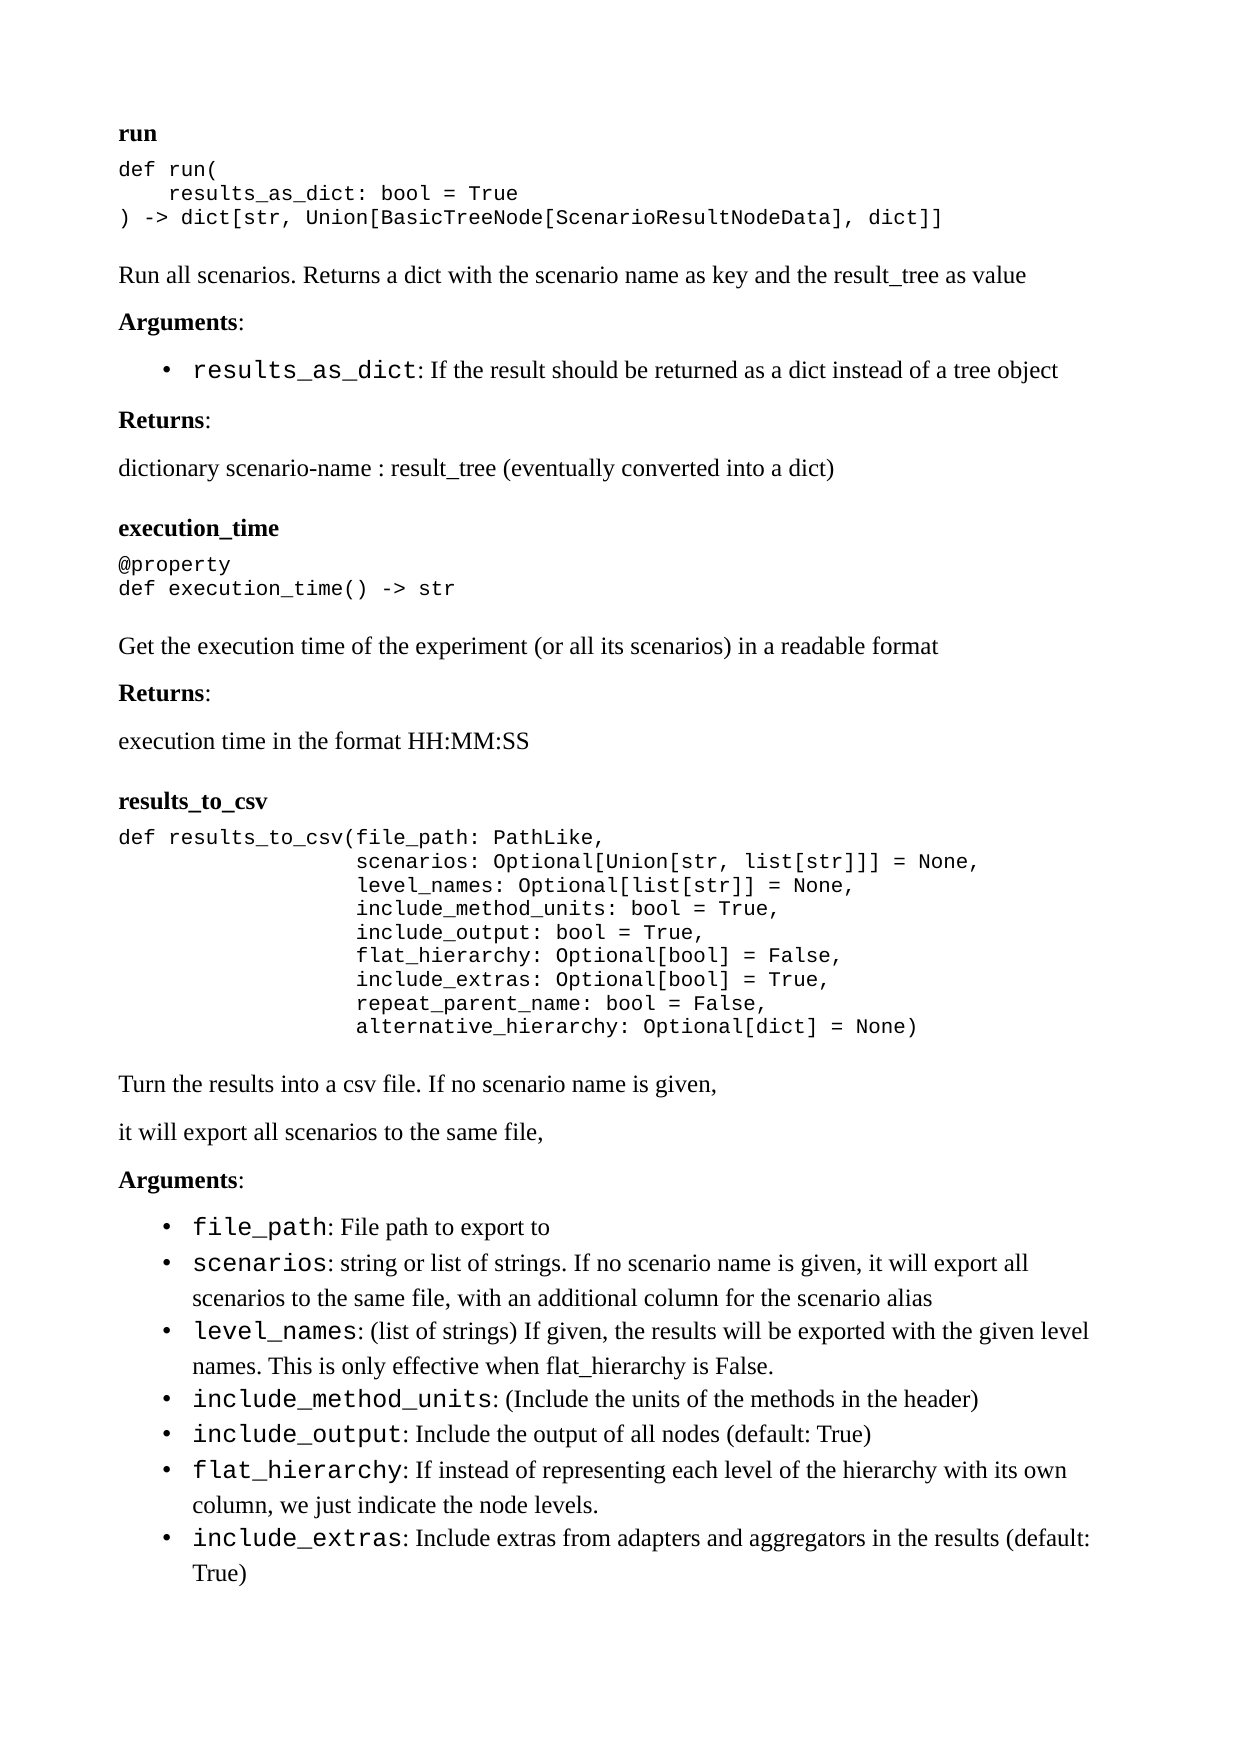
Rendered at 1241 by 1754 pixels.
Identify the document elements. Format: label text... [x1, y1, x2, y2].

text scenarios: Optional[Union[str, list[str]]] = None, [118, 851, 1122, 874]
text Arguments: [118, 1165, 1122, 1193]
text ) -> dict[str, Union[BasicTreeNode[ScenarioResultNodeData], dict]] [118, 207, 1122, 230]
text Arguments: [118, 307, 1122, 336]
text alternative_hierarchy: Optional[dict] = None) [118, 1016, 1122, 1040]
text dictionary scenario-name : result_tree (eventually converted into a dict) [118, 453, 1122, 481]
list level_names: (list of strings) If given, the results will be exported with the given level names. This is only effective when flat_hierarchy is False. [162, 1316, 1122, 1380]
text include_extras: Optional[bool] = True, [118, 969, 1122, 993]
text execution time in the format HH:MM:SS [118, 726, 1122, 755]
list scenarios: string or list of strings. If no scenario name is given, it will export all scenarios to the same file, with an additional column for the scenario alias [162, 1248, 1122, 1312]
text Get the execution time of the experiment (or all its scenarios) in a readable format [118, 631, 1122, 659]
text level_names: Optional[list[str]] = None, [118, 874, 1122, 898]
list file_path: File path to export to [162, 1212, 1122, 1243]
subtitle results_to_csv [118, 786, 1122, 815]
subtitle execution_time [118, 513, 1122, 541]
text def run( [118, 159, 1122, 183]
text def results_to_csv(file_path: PathLike, [118, 827, 1122, 851]
text include_output: bool = True, [118, 922, 1122, 946]
text Run all scenarios. Returns a dict with the scenario name as key and the result_tree as value [118, 260, 1122, 288]
text repeat_parent_name: bool = False, [118, 993, 1122, 1016]
text def execution_time() -> str [118, 578, 1122, 601]
text it will export all scenarios to the same file, [118, 1117, 1122, 1146]
list results_as_dict: If the result should be returned as a dict instead of a tree object [162, 355, 1122, 386]
text Returns: [118, 678, 1122, 707]
text results_as_dict: bool = True [118, 183, 1122, 207]
list include_output: Include the output of all nodes (default: True) [162, 1419, 1122, 1450]
subtitle run [118, 118, 1122, 147]
list flat_hierarchy: If instead of representing each level of the hierarchy with its own column, we just indicate the node levels. [162, 1455, 1122, 1519]
list include_extras: Include extras from adapters and aggregators in the results (default: True) [162, 1523, 1122, 1587]
text flat_hierarchy: Optional[bool] = False, [118, 946, 1122, 969]
text Returns: [118, 405, 1122, 434]
text @property [118, 554, 1122, 578]
list include_method_units: (Include the units of the methods in the header) [162, 1384, 1122, 1415]
text include_method_units: bool = True, [118, 898, 1122, 922]
text Turn the results into a csv file. If no scenario name is given, [118, 1069, 1122, 1098]
